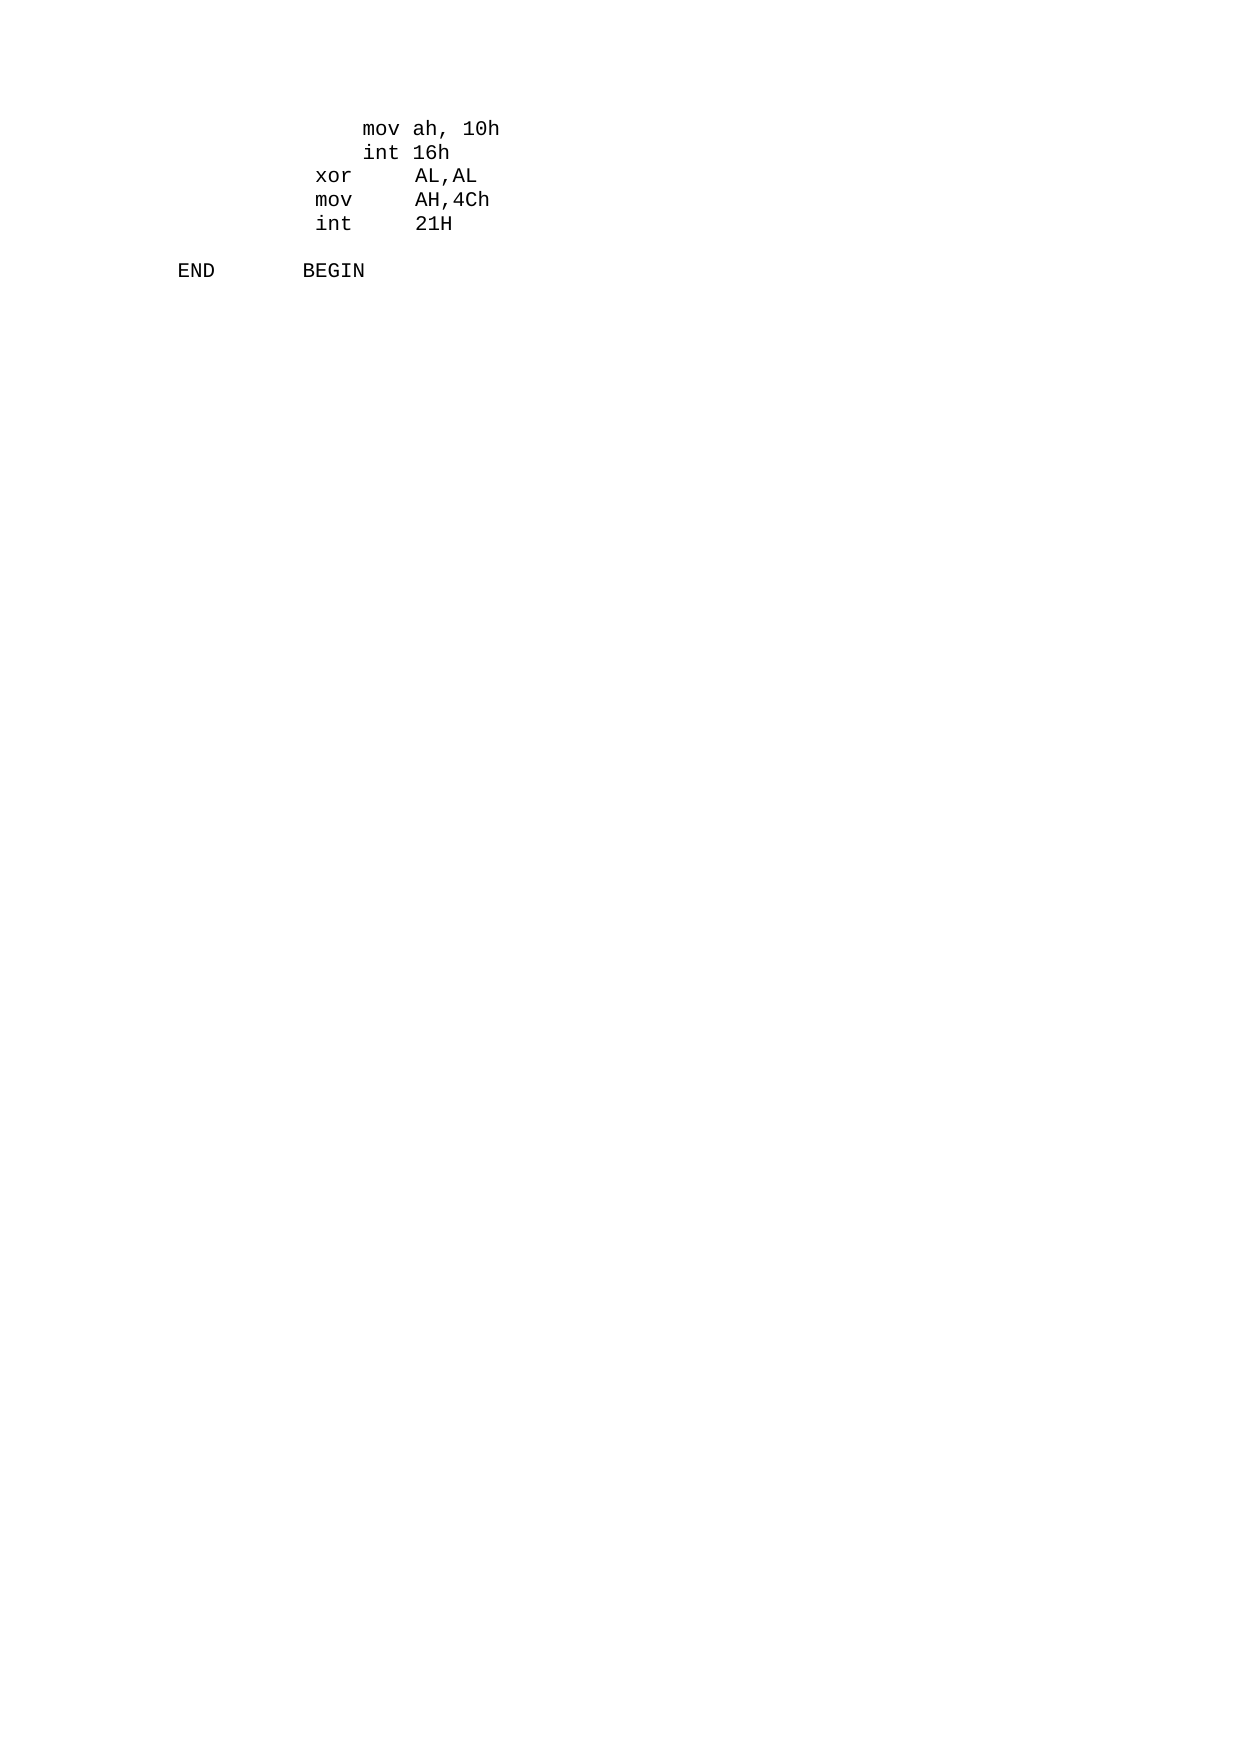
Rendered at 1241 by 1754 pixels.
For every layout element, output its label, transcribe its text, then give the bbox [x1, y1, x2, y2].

text int 21H [177, 213, 1152, 236]
text END BEGIN [177, 260, 1152, 284]
text xor AL,AL [177, 165, 1152, 189]
text mov ah, 10h [177, 118, 1152, 142]
text int 16h [177, 142, 1152, 165]
text mov AH,4Ch [177, 189, 1152, 213]
